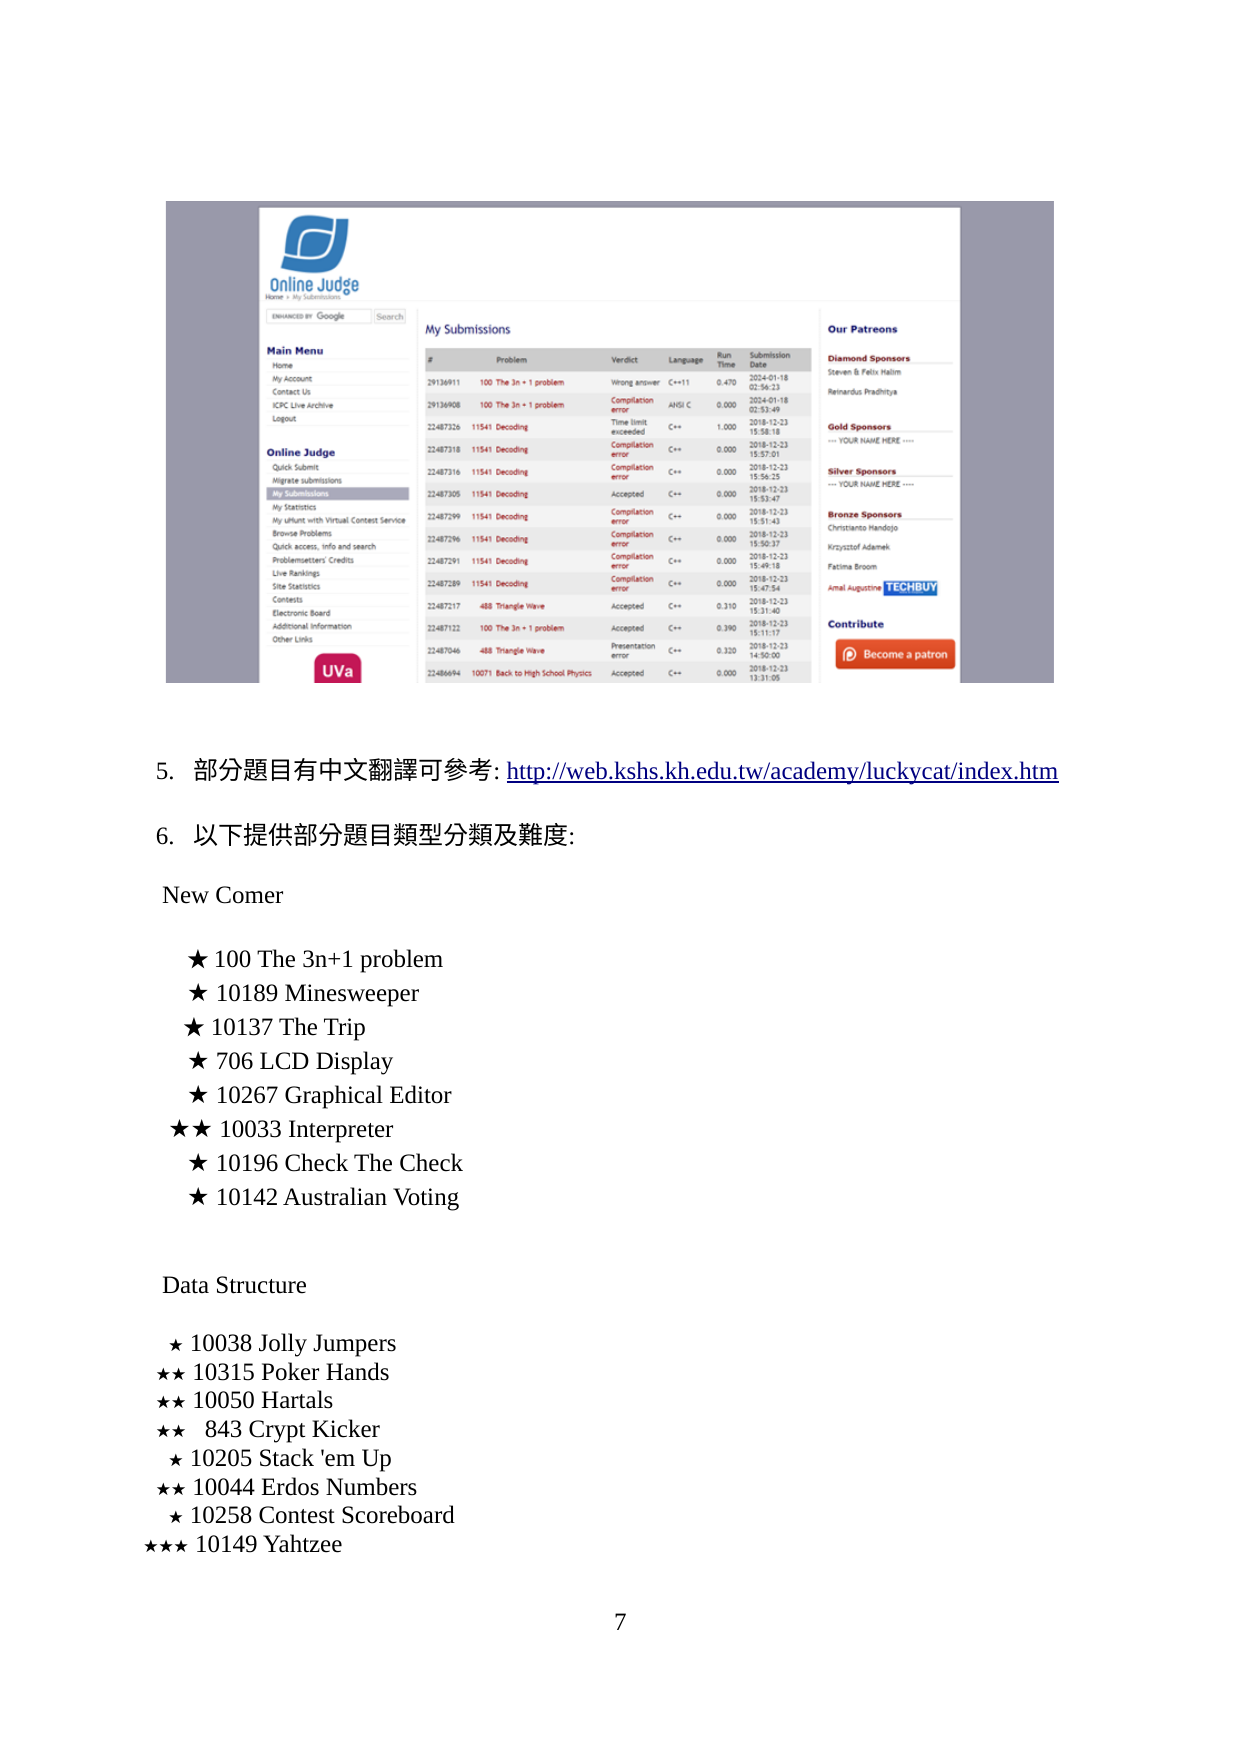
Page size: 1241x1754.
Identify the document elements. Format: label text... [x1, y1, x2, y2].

text ★★ 843 Crypt Kicker [118, 1414, 1122, 1443]
picture [165, 201, 1054, 683]
text ★ 706 LCD Display [118, 1042, 1122, 1077]
text ★ 100 The 3n+1 problem [118, 938, 1122, 974]
text ★ 10142 Australian Voting [118, 1179, 1122, 1213]
list 部分題目有中文翻譯可參考: http://web.kshs.kh.edu.tw/academy/luckycat/index.htm [156, 751, 1122, 787]
text ★ 10205 Stack 'em Up [118, 1443, 1122, 1472]
text New Comer [118, 881, 1122, 909]
text ★★ 10033 Interpreter [118, 1111, 1122, 1145]
text Data Structure [118, 1270, 1122, 1299]
text ★ 10196 Check The Check [118, 1145, 1122, 1179]
text ★ 10137 The Trip [118, 1008, 1122, 1042]
text ★ 10258 Contest Scoreboard [118, 1500, 1122, 1529]
text ★ 10038 Jolly Jumpers [118, 1328, 1122, 1357]
text ★★ 10044 Erdos Numbers [118, 1472, 1122, 1500]
text ★★ 10050 Hartals [118, 1385, 1122, 1414]
text ★ 10267 Graphical Editor [118, 1077, 1122, 1111]
text ★ 10189 Minesweeper [118, 974, 1122, 1008]
text ★★ 10315 Poker Hands [118, 1357, 1122, 1385]
list 以下提供部分題目類型分類及難度: [156, 816, 1122, 852]
text ★★★ 10149 Yahtzee [118, 1529, 1122, 1558]
